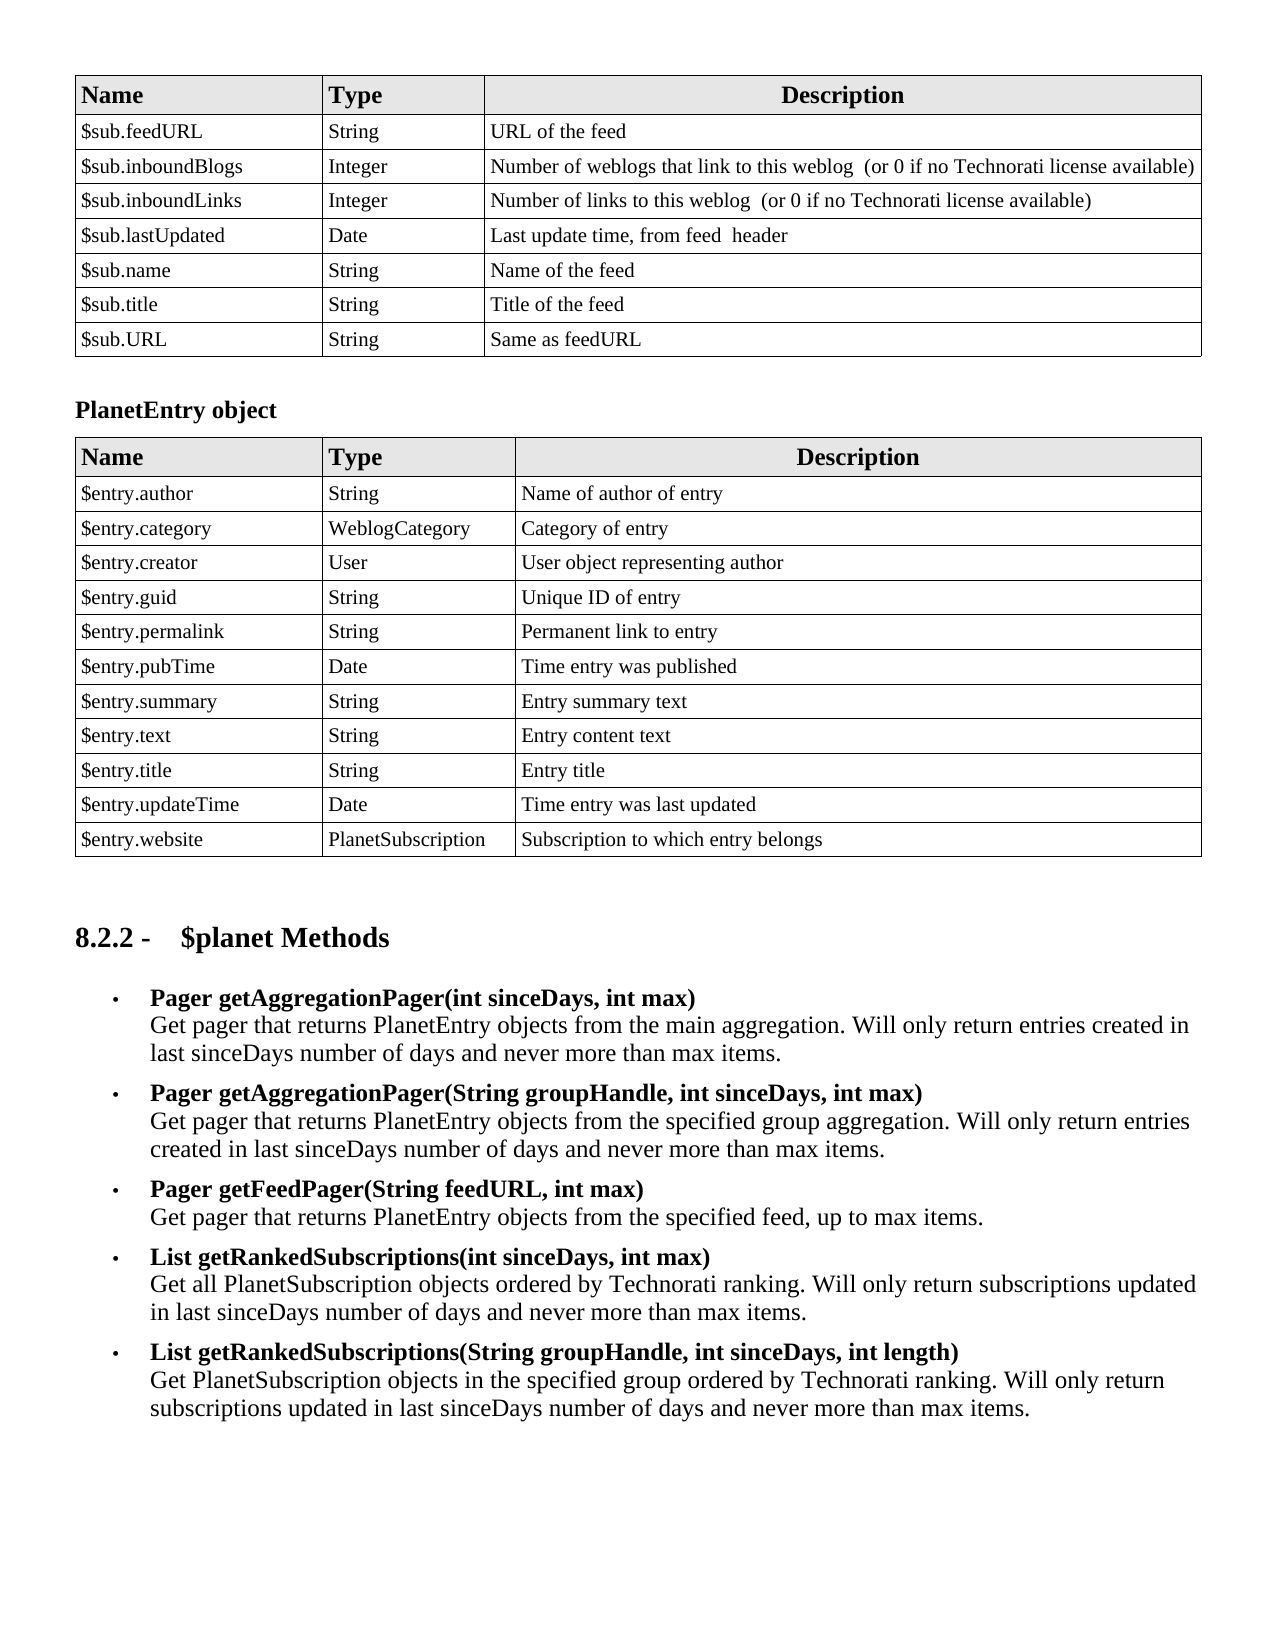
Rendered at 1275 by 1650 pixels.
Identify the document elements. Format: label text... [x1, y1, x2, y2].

table_cell $entry.category [76, 512, 322, 545]
table_cell $sub.name [76, 254, 322, 287]
table_cell Entry content text [516, 719, 1201, 753]
table_cell String [323, 323, 484, 356]
table_cell $entry.author [76, 477, 322, 511]
table_cell $sub.inboundLinks [76, 184, 322, 218]
table_cell String [323, 254, 484, 287]
table_cell Date [323, 650, 515, 684]
table_cell User [323, 546, 515, 580]
table_cell URL of the feed [485, 115, 1201, 149]
table_header Description [516, 438, 1201, 476]
table_cell Integer [323, 184, 484, 218]
table_cell WeblogCategory [323, 512, 515, 545]
table_cell Subscription to which entry belongs [516, 823, 1201, 856]
table_cell $entry.updateTime [76, 788, 322, 822]
table_cell Name of author of entry [516, 477, 1201, 511]
table_cell Entry summary text [516, 685, 1201, 718]
table_cell $entry.permalink [76, 615, 322, 649]
table_cell $sub.feedURL [76, 115, 322, 149]
table_cell Number of weblogs that link to this weblog (or 0 if no Technorati license available) [485, 150, 1201, 183]
table_cell String [323, 581, 515, 614]
table_cell $entry.guid [76, 581, 322, 614]
table_cell $sub.title [76, 288, 322, 322]
list List getRankedSubscriptions(String groupHandle, int sinceDays, int length) Get PlanetSubscription objects in the specified group ordered by Technorati ranking. Will only return subscriptions updated in last sinceDays number of days and never more than max items. [112, 1338, 1200, 1422]
text PlanetEntry object [75, 397, 1200, 424]
table_cell Time entry was published [516, 650, 1201, 684]
table_header Description [485, 76, 1201, 114]
table_cell Permanent link to entry [516, 615, 1201, 649]
table_cell Same as feedURL [485, 323, 1201, 356]
table_cell Unique ID of entry [516, 581, 1201, 614]
table_cell Last update time, from feed header [485, 219, 1201, 253]
list Pager getAggregationPager(String groupHandle, int sinceDays, int max) Get pager that returns PlanetEntry objects from the specified group aggregation. Will only return entries created in last sinceDays number of days and never more than max items. [112, 1079, 1200, 1162]
table_header Name [76, 76, 322, 114]
table_cell Date [323, 788, 515, 822]
table_cell String [323, 477, 515, 511]
table_cell Number of links to this weblog (or 0 if no Technorati license available) [485, 184, 1201, 218]
table_cell $entry.text [76, 719, 322, 753]
table_cell String [323, 719, 515, 753]
table_cell $entry.creator [76, 546, 322, 580]
table_cell Category of entry [516, 512, 1201, 545]
table_cell Integer [323, 150, 484, 183]
table_cell $entry.website [76, 823, 322, 856]
table_cell $sub.inboundBlogs [76, 150, 322, 183]
table_cell Entry title [516, 754, 1201, 787]
table_cell $entry.summary [76, 685, 322, 718]
list List getRankedSubscriptions(int sinceDays, int max) Get all PlanetSubscription objects ordered by Technorati ranking. Will only return subscriptions updated in last sinceDays number of days and never more than max items. [112, 1243, 1200, 1326]
subtitle $planet Methods [75, 922, 1200, 954]
table_cell $entry.title [76, 754, 322, 787]
table_cell String [323, 615, 515, 649]
list Pager getFeedPager(String feedURL, int max) Get pager that returns PlanetEntry objects from the specified feed, up to max items. [112, 1175, 1200, 1230]
table_cell Name of the feed [485, 254, 1201, 287]
list Pager getAggregationPager(int sinceDays, int max) Get pager that returns PlanetEntry objects from the main aggregation. Will only return entries created in last sinceDays number of days and never more than max items. [112, 984, 1200, 1067]
table_cell PlanetSubscription [323, 823, 515, 856]
table_header Name [76, 438, 322, 476]
table_cell String [323, 754, 515, 787]
table_cell $sub.URL [76, 323, 322, 356]
table_header Type [323, 438, 515, 476]
table_cell $entry.pubTime [76, 650, 322, 684]
table_cell User object representing author [516, 546, 1201, 580]
table_cell $sub.lastUpdated [76, 219, 322, 253]
table_cell Date [323, 219, 484, 253]
table_cell String [323, 288, 484, 322]
table_cell String [323, 115, 484, 149]
table_header Type [323, 76, 484, 114]
table_cell Title of the feed [485, 288, 1201, 322]
table_cell Time entry was last updated [516, 788, 1201, 822]
table_cell String [323, 685, 515, 718]
